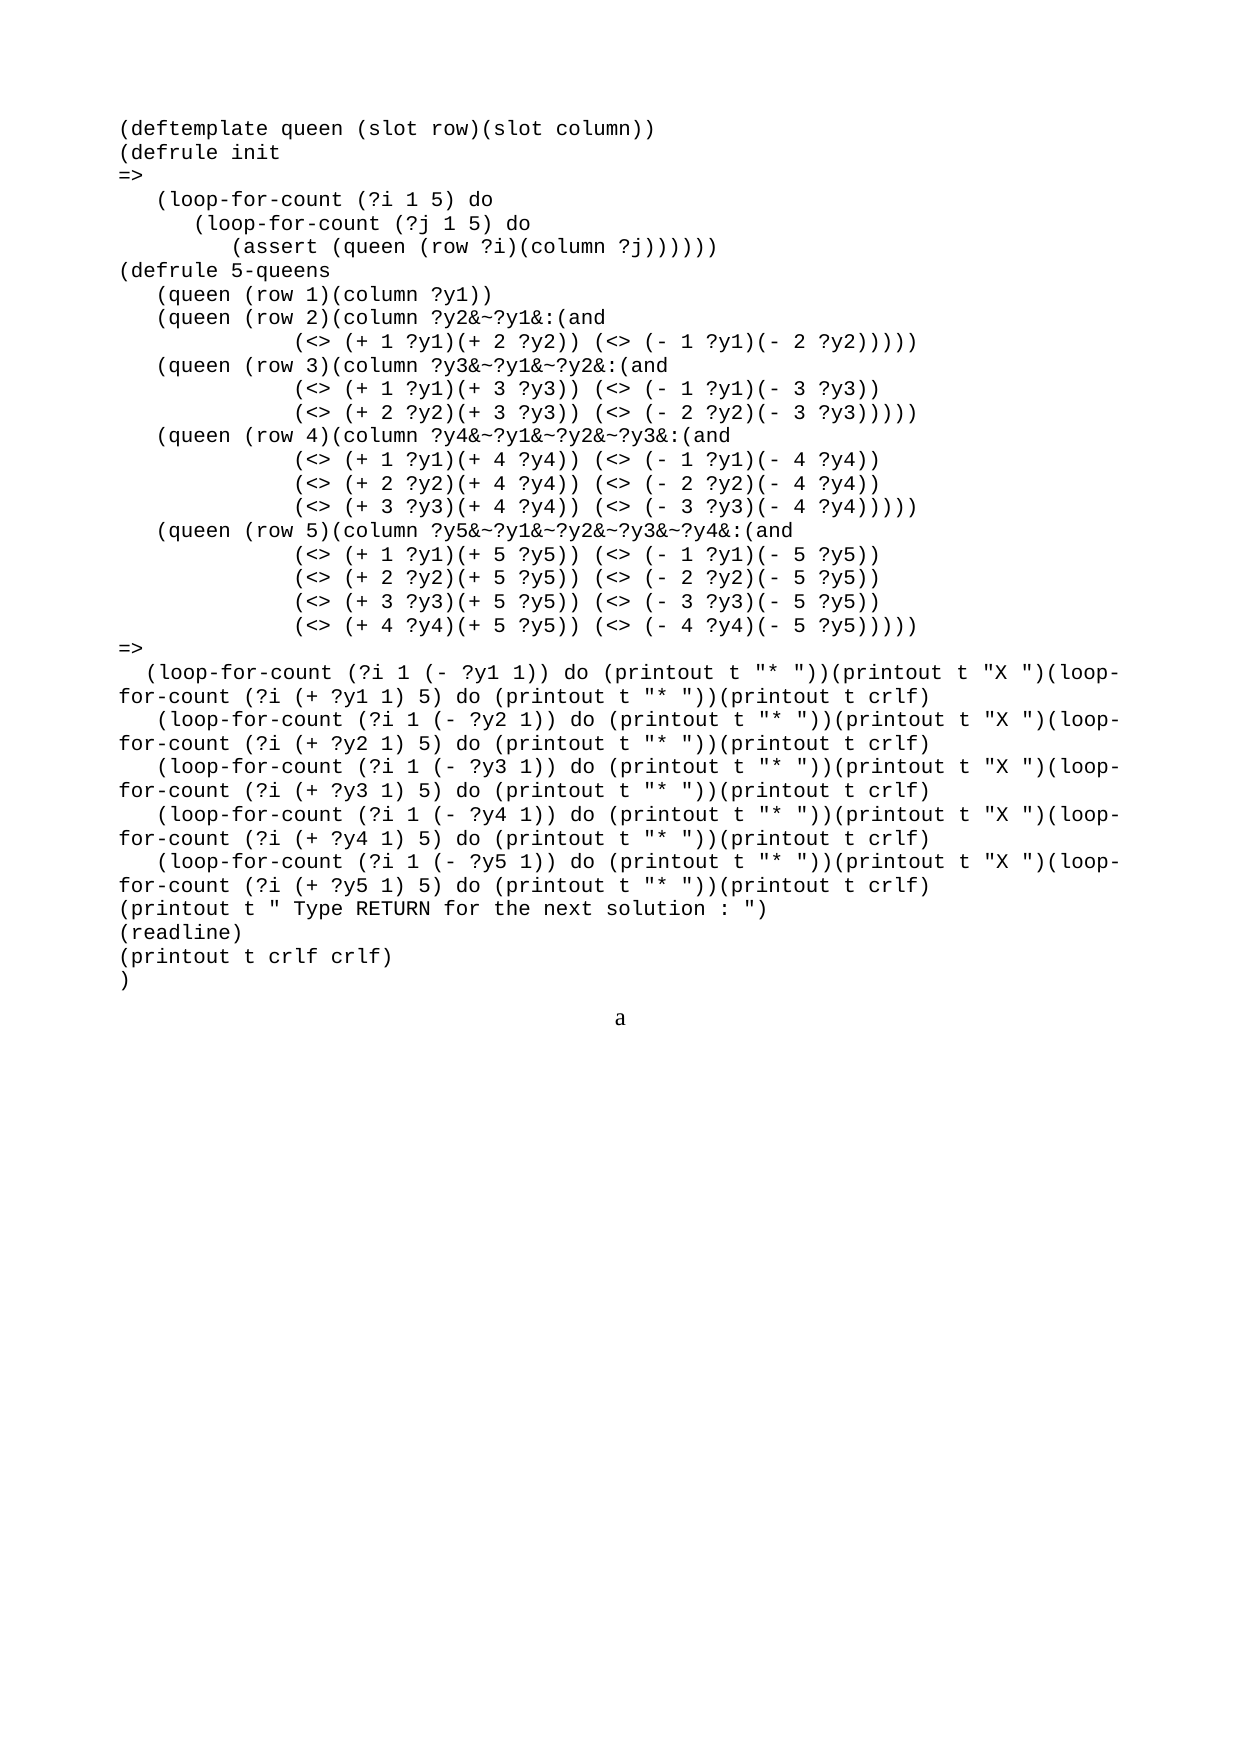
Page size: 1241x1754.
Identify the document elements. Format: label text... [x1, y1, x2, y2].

text (defrule 5-queens [118, 260, 1122, 284]
text (queen (row 2)(column ?y2&~?y1&:(and [118, 307, 1122, 331]
text (loop-for-count (?i 1 5) do [118, 189, 1122, 213]
text (printout t crlf crlf) [118, 946, 1122, 969]
text (deftemplate queen (slot row)(slot column)) [118, 118, 1122, 142]
text (loop-for-count (?i 1 (- ?y1 1)) do (printout t "* "))(printout t "X ")(loop-for-count (?i (+ ?y1 1) 5) do (printout t "* "))(printout t crlf) [118, 662, 1122, 709]
text (loop-for-count (?i 1 (- ?y4 1)) do (printout t "* "))(printout t "X ")(loop-for-count (?i (+ ?y4 1) 5) do (printout t "* "))(printout t crlf) [118, 804, 1122, 851]
text (loop-for-count (?j 1 5) do [118, 213, 1122, 236]
text a [118, 993, 1122, 1031]
text ) [118, 969, 1122, 993]
text (defrule init [118, 142, 1122, 165]
text (loop-for-count (?i 1 (- ?y2 1)) do (printout t "* "))(printout t "X ")(loop-for-count (?i (+ ?y2 1) 5) do (printout t "* "))(printout t crlf) [118, 709, 1122, 757]
text => [118, 165, 1122, 189]
text (queen (row 4)(column ?y4&~?y1&~?y2&~?y3&:(and [118, 426, 1122, 449]
text (queen (row 5)(column ?y5&~?y1&~?y2&~?y3&~?y4&:(and [118, 520, 1122, 544]
text (readline) [118, 922, 1122, 946]
text (<> (+ 2 ?y2)(+ 4 ?y4)) (<> (- 2 ?y2)(- 4 ?y4)) [118, 473, 1122, 496]
text (queen (row 3)(column ?y3&~?y1&~?y2&:(and [118, 354, 1122, 378]
text (<> (+ 4 ?y4)(+ 5 ?y5)) (<> (- 4 ?y4)(- 5 ?y5))))) [118, 615, 1122, 638]
text (<> (+ 1 ?y1)(+ 4 ?y4)) (<> (- 1 ?y1)(- 4 ?y4)) [118, 449, 1122, 473]
text => [118, 638, 1122, 662]
text (<> (+ 1 ?y1)(+ 2 ?y2)) (<> (- 1 ?y1)(- 2 ?y2))))) [118, 331, 1122, 354]
text (<> (+ 1 ?y1)(+ 3 ?y3)) (<> (- 1 ?y1)(- 3 ?y3)) [118, 378, 1122, 402]
text (assert (queen (row ?i)(column ?j)))))) [118, 236, 1122, 260]
text (queen (row 1)(column ?y1)) [118, 284, 1122, 307]
text (<> (+ 1 ?y1)(+ 5 ?y5)) (<> (- 1 ?y1)(- 5 ?y5)) [118, 544, 1122, 567]
text (<> (+ 2 ?y2)(+ 5 ?y5)) (<> (- 2 ?y2)(- 5 ?y5)) [118, 567, 1122, 591]
text (<> (+ 3 ?y3)(+ 5 ?y5)) (<> (- 3 ?y3)(- 5 ?y5)) [118, 591, 1122, 615]
text (loop-for-count (?i 1 (- ?y3 1)) do (printout t "* "))(printout t "X ")(loop-for-count (?i (+ ?y3 1) 5) do (printout t "* "))(printout t crlf) [118, 757, 1122, 804]
text (printout t " Type RETURN for the next solution : ") [118, 898, 1122, 922]
text (<> (+ 2 ?y2)(+ 3 ?y3)) (<> (- 2 ?y2)(- 3 ?y3))))) [118, 402, 1122, 426]
text (loop-for-count (?i 1 (- ?y5 1)) do (printout t "* "))(printout t "X ")(loop-for-count (?i (+ ?y5 1) 5) do (printout t "* "))(printout t crlf) [118, 851, 1122, 898]
text (<> (+ 3 ?y3)(+ 4 ?y4)) (<> (- 3 ?y3)(- 4 ?y4))))) [118, 496, 1122, 520]
